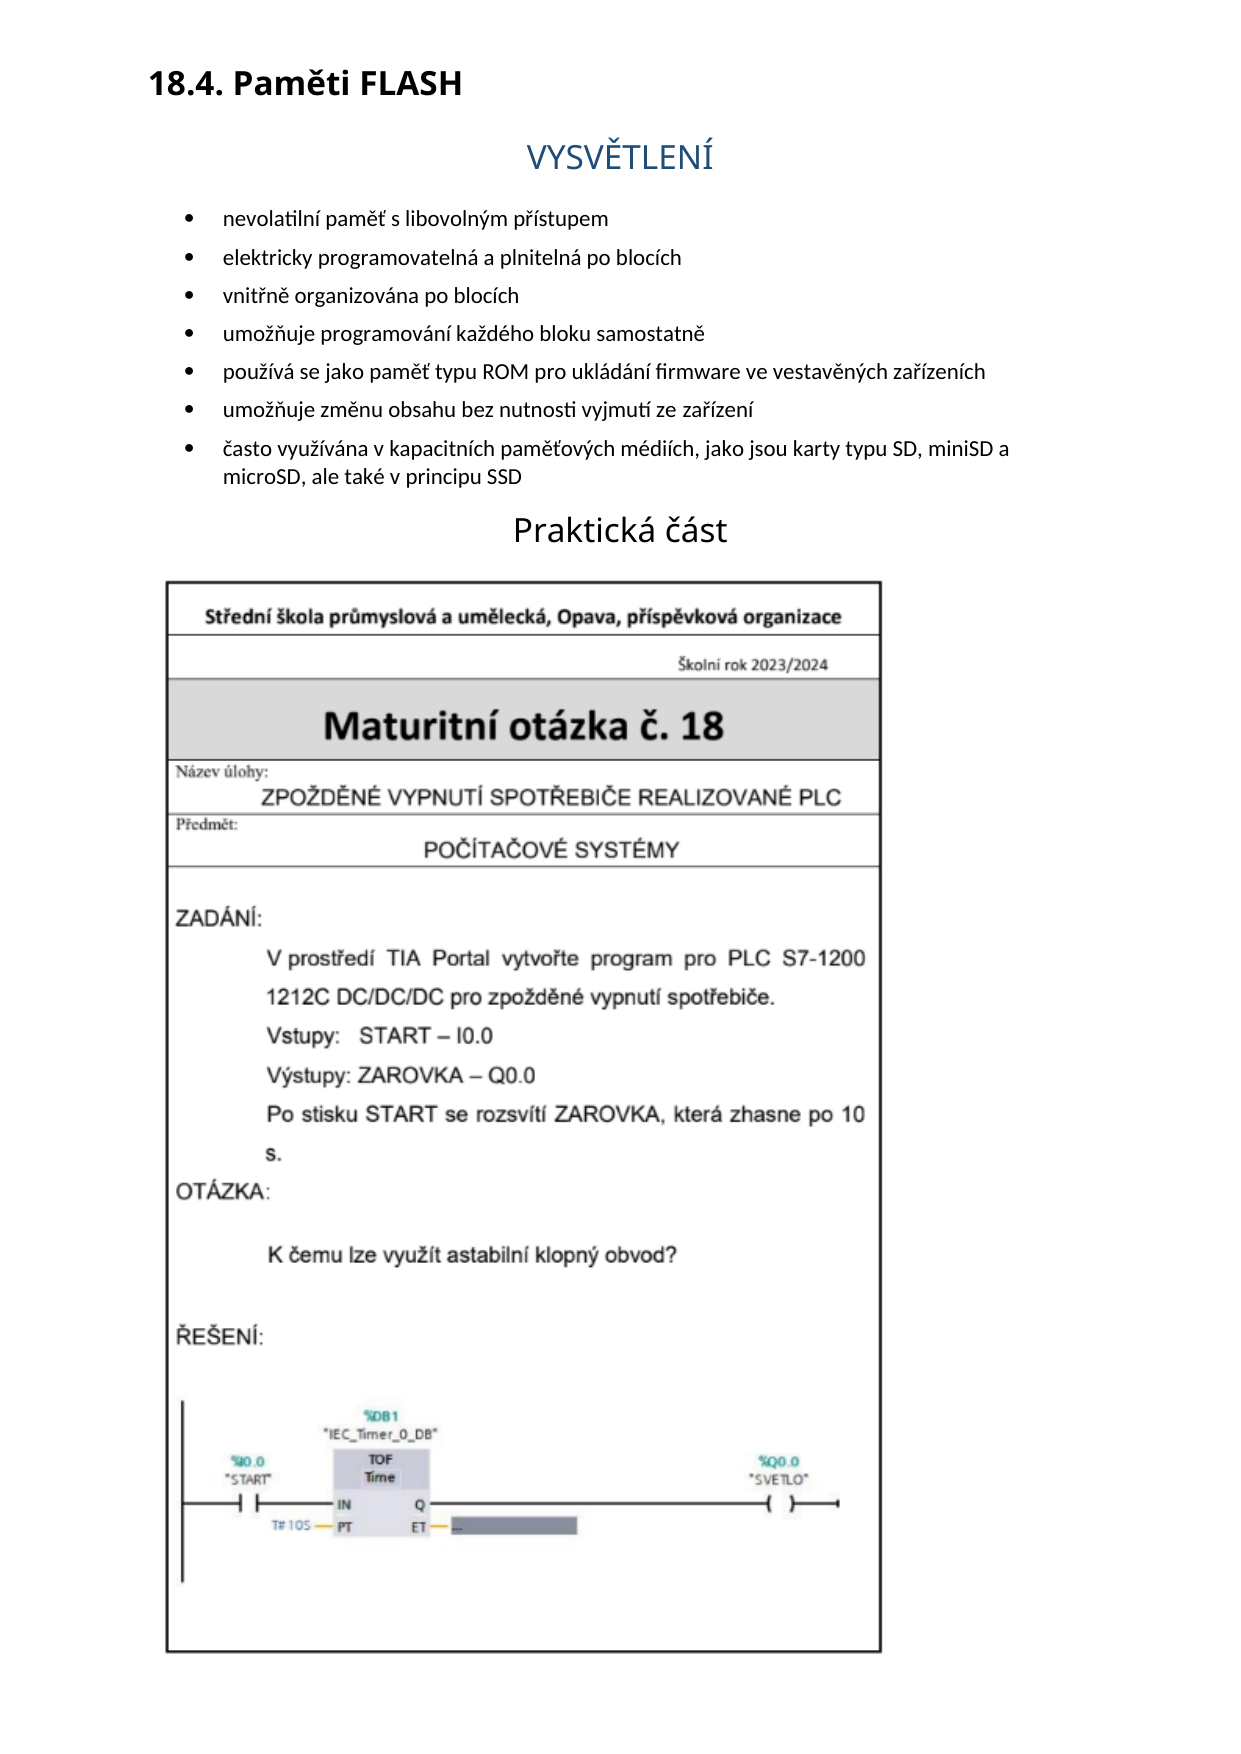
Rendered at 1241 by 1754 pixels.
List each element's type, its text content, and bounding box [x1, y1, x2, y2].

list často využívána v kapacitních paměťových médiích, jako jsou karty typu SD, miniSD a microSD, ale také v principu SSD [185, 434, 1093, 490]
list umožňuje změnu obsahu bez nutnosti vyjmutí ze zařízení [185, 396, 1093, 424]
picture [147, 564, 901, 1671]
list vnitřně organizována po blocích [185, 281, 1093, 309]
subtitle 18.4. Paměti FLASH [148, 59, 1093, 105]
subtitle Praktická část [148, 507, 1093, 552]
list elektricky programovatelná a plnitelná po blocích [185, 243, 1093, 271]
list nevolatilní paměť s libovolným přístupem [185, 204, 1093, 232]
subtitle vysvětlení [148, 134, 1093, 179]
list používá se jako paměť typu ROM pro ukládání firmware ve vestavěných zařízeních [185, 357, 1093, 385]
list umožňuje programování každého bloku samostatně [185, 319, 1093, 347]
